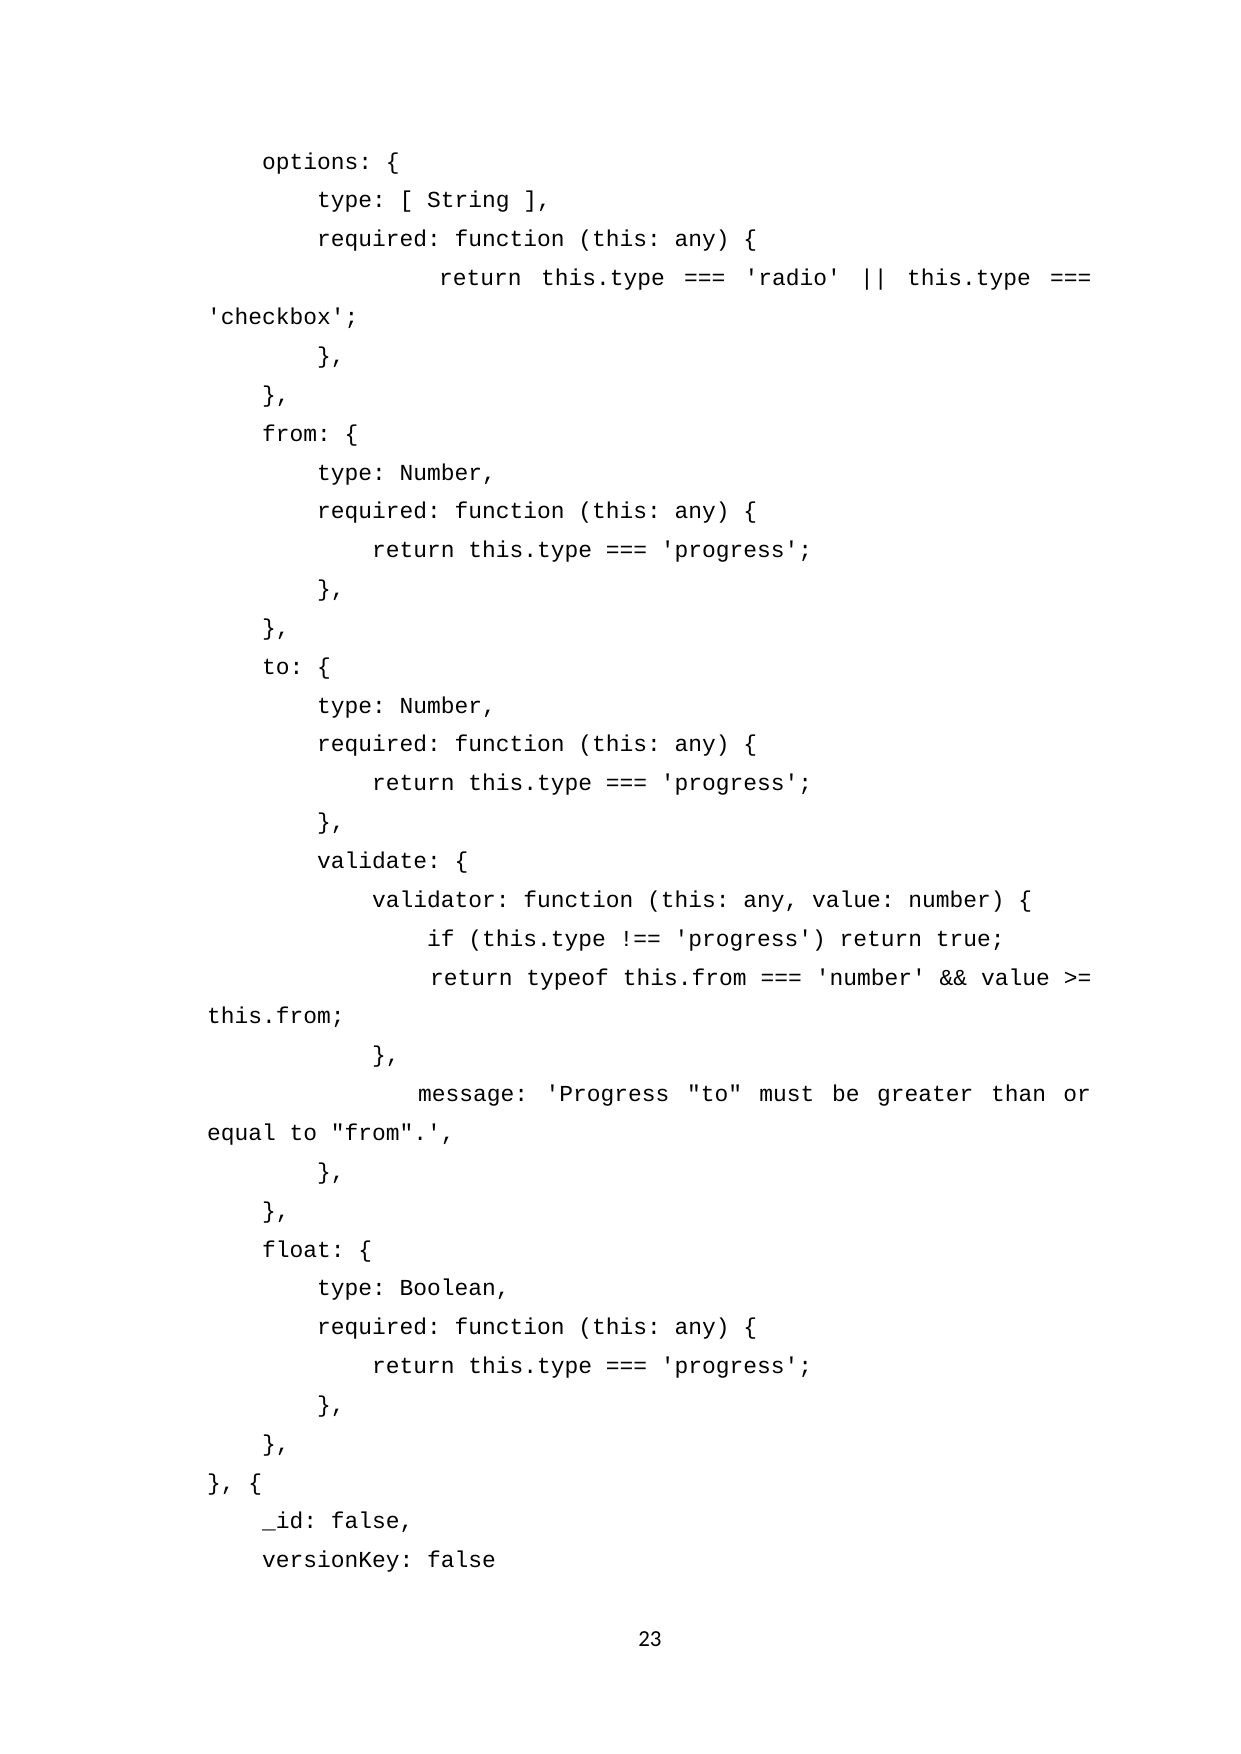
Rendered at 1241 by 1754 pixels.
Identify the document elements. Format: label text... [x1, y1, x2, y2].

text }, { [207, 1471, 1092, 1497]
text }, [207, 811, 1092, 836]
text }, [207, 1160, 1092, 1186]
text }, [207, 1044, 1092, 1069]
text }, [207, 616, 1092, 642]
text _id: false, [207, 1510, 1092, 1536]
text message: 'Progress "to" must be greater than or equal to "from".', [207, 1082, 1092, 1147]
text versionKey: false [207, 1549, 1092, 1575]
text type: [ String ], [207, 189, 1092, 215]
text return this.type === 'progress'; [207, 772, 1092, 798]
text validator: function (this: any, value: number) { [207, 888, 1092, 914]
text }, [207, 1393, 1092, 1419]
text required: function (this: any) { [207, 733, 1092, 759]
text type: Number, [207, 694, 1092, 720]
text }, [207, 383, 1092, 409]
text options: { [207, 150, 1092, 176]
text }, [207, 1199, 1092, 1225]
text required: function (this: any) { [207, 500, 1092, 526]
text return this.type === 'radio' || this.type === 'checkbox'; [207, 267, 1092, 331]
text required: function (this: any) { [207, 1316, 1092, 1342]
text type: Number, [207, 461, 1092, 487]
text }, [207, 577, 1092, 603]
text }, [207, 1432, 1092, 1458]
text }, [207, 344, 1092, 370]
text return this.type === 'progress'; [207, 538, 1092, 564]
text required: function (this: any) { [207, 228, 1092, 254]
text type: Boolean, [207, 1277, 1092, 1303]
text float: { [207, 1238, 1092, 1264]
text validate: { [207, 849, 1092, 875]
text return this.type === 'progress'; [207, 1354, 1092, 1380]
text to: { [207, 655, 1092, 681]
text if (this.type !== 'progress') return true; [207, 927, 1092, 953]
text return typeof this.from === 'number' && value >= this.from; [207, 966, 1092, 1031]
text from: { [207, 422, 1092, 448]
